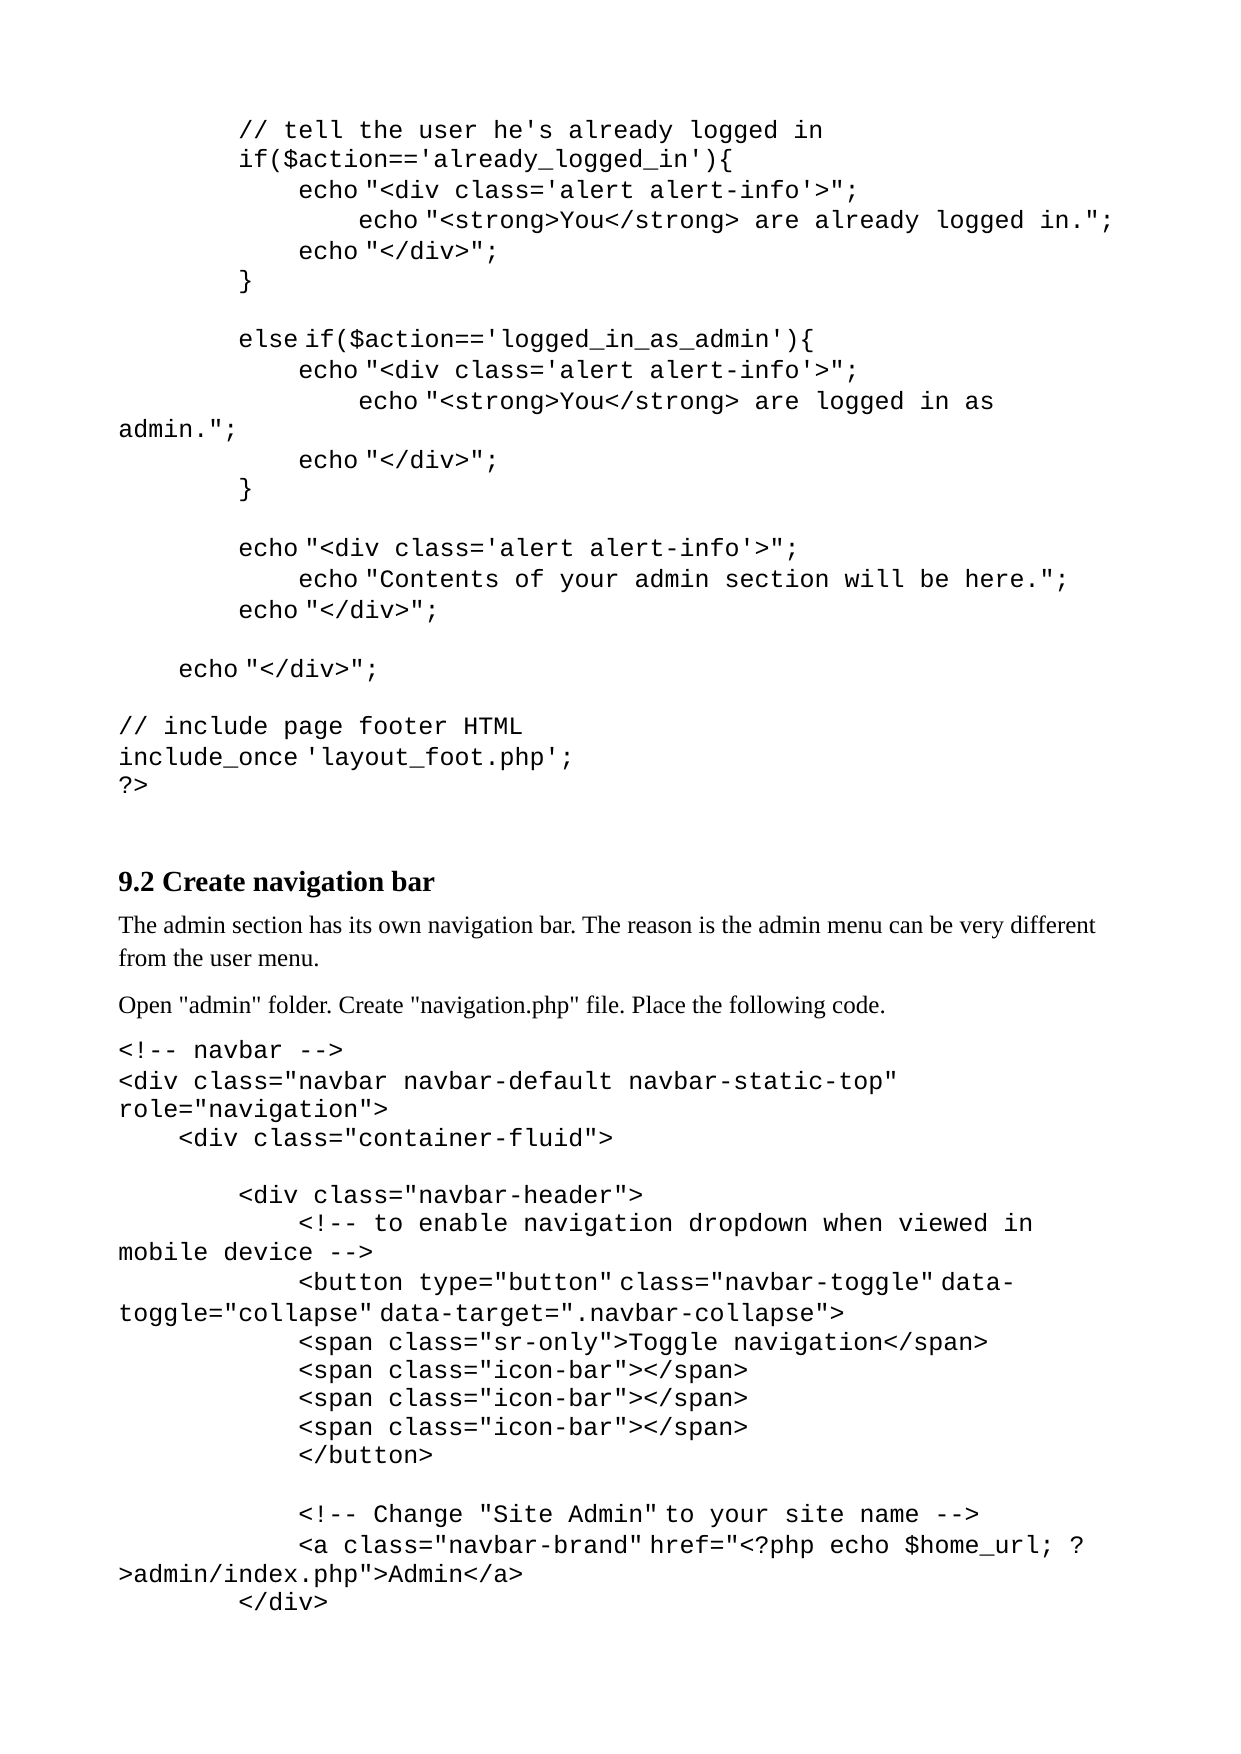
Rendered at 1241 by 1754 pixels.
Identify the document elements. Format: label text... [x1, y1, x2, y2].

subtitle 9.2 Create navigation bar [118, 864, 1122, 897]
table_header // tell the user he's already logged in if($action=='already_logged_in'){ echo "<div class='alert alert-info'>"; echo "<strong>You</strong> are already logged in."; echo "</div>"; } else if($action=='logged_in_as_admin'){ echo "<div class='alert alert-info'>"; echo "<strong>You</strong> are logged in as admin."; echo "</div>"; } echo "<div class='alert alert-info'>"; echo "Contents of your admin section will be here."; echo "</div>"; echo "</div>"; // include page footer HTML include_once 'layout_foot.php'; ?> [118, 118, 1122, 801]
text The admin section has its own navigation bar. The reason is the admin menu can be very different from the user menu. [118, 910, 1122, 971]
text Open "admin" folder. Create "navigation.php" file. Place the following code. [118, 990, 1122, 1019]
table_header <!-- navbar --> <div class="navbar navbar-default navbar-static-top" role="navigation"> <div class="container-fluid"> <div class="navbar-header"> <!-- to enable navigation dropdown when viewed in mobile device --> <button type="button" class="navbar-toggle" data-toggle="collapse" data-target=".navbar-collapse"> <span class="sr-only">Toggle navigation</span> <span class="icon-bar"></span> <span class="icon-bar"></span> <span class="icon-bar"></span> </button> <!-- Change "Site Admin" to your site name --> <a class="navbar-brand" href="<?php echo $home_url; ?>admin/index.php">Admin</a> </div> [118, 1038, 1122, 1618]
